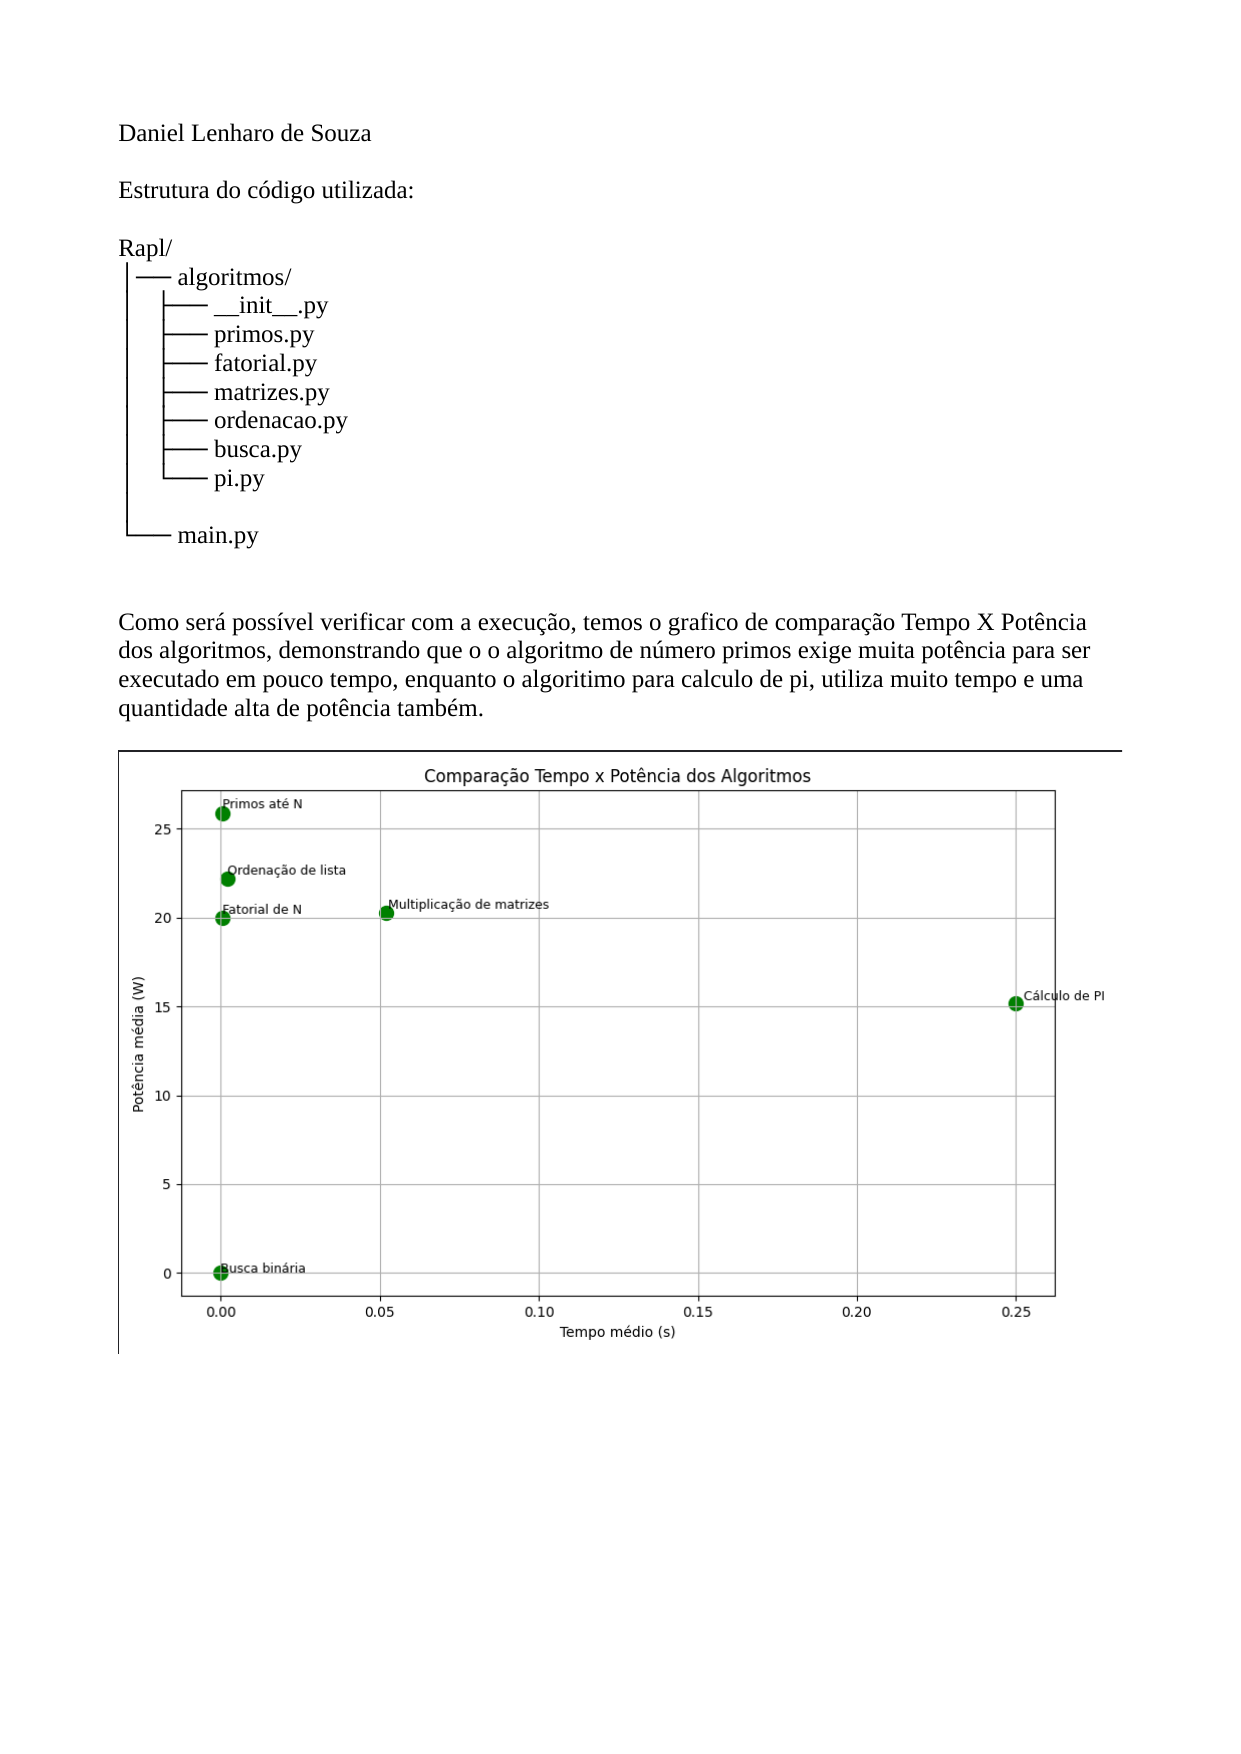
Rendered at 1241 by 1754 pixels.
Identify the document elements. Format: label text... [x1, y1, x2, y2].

text Como será possível verificar com a execução, temos o grafico de comparação Tempo X Potência dos algoritmos, demonstrando que o o algoritmo de número primos exige muita potência para ser executado em pouco tempo, enquanto o algoritimo para calculo de pi, utiliza muito tempo e uma quantidade alta de potência também. [118, 607, 1122, 722]
text │ ├── matrizes.py [128, 377, 162, 406]
picture [118, 750, 1123, 1354]
text │ ├── busca.py [128, 434, 162, 463]
text │ ├── matrizes.py [164, 377, 1122, 406]
text │ ├── __init__.py [164, 291, 1122, 319]
text │── algoritmos/ [128, 262, 1122, 291]
text │ └── pi.py [128, 463, 1122, 492]
text │ [128, 492, 1122, 521]
text │ ├── primos.py [164, 319, 1122, 348]
text │ ├── primos.py [128, 319, 162, 348]
text │ ├── __init__.py [128, 291, 162, 319]
text Estrutura do código utilizada: Rapl/ [118, 147, 1122, 262]
text │ ├── busca.py [164, 434, 1122, 463]
text └── main.py [118, 521, 1122, 549]
text Daniel Lenharo de Souza [118, 118, 1122, 147]
text │ ├── ordenacao.py [164, 406, 1122, 434]
text │ [118, 492, 126, 521]
text │ ├── ordenacao.py [128, 406, 162, 434]
text │ ├── fatorial.py [128, 348, 162, 377]
text │ ├── fatorial.py [164, 348, 1122, 377]
text │ └── pi.py [118, 463, 126, 492]
